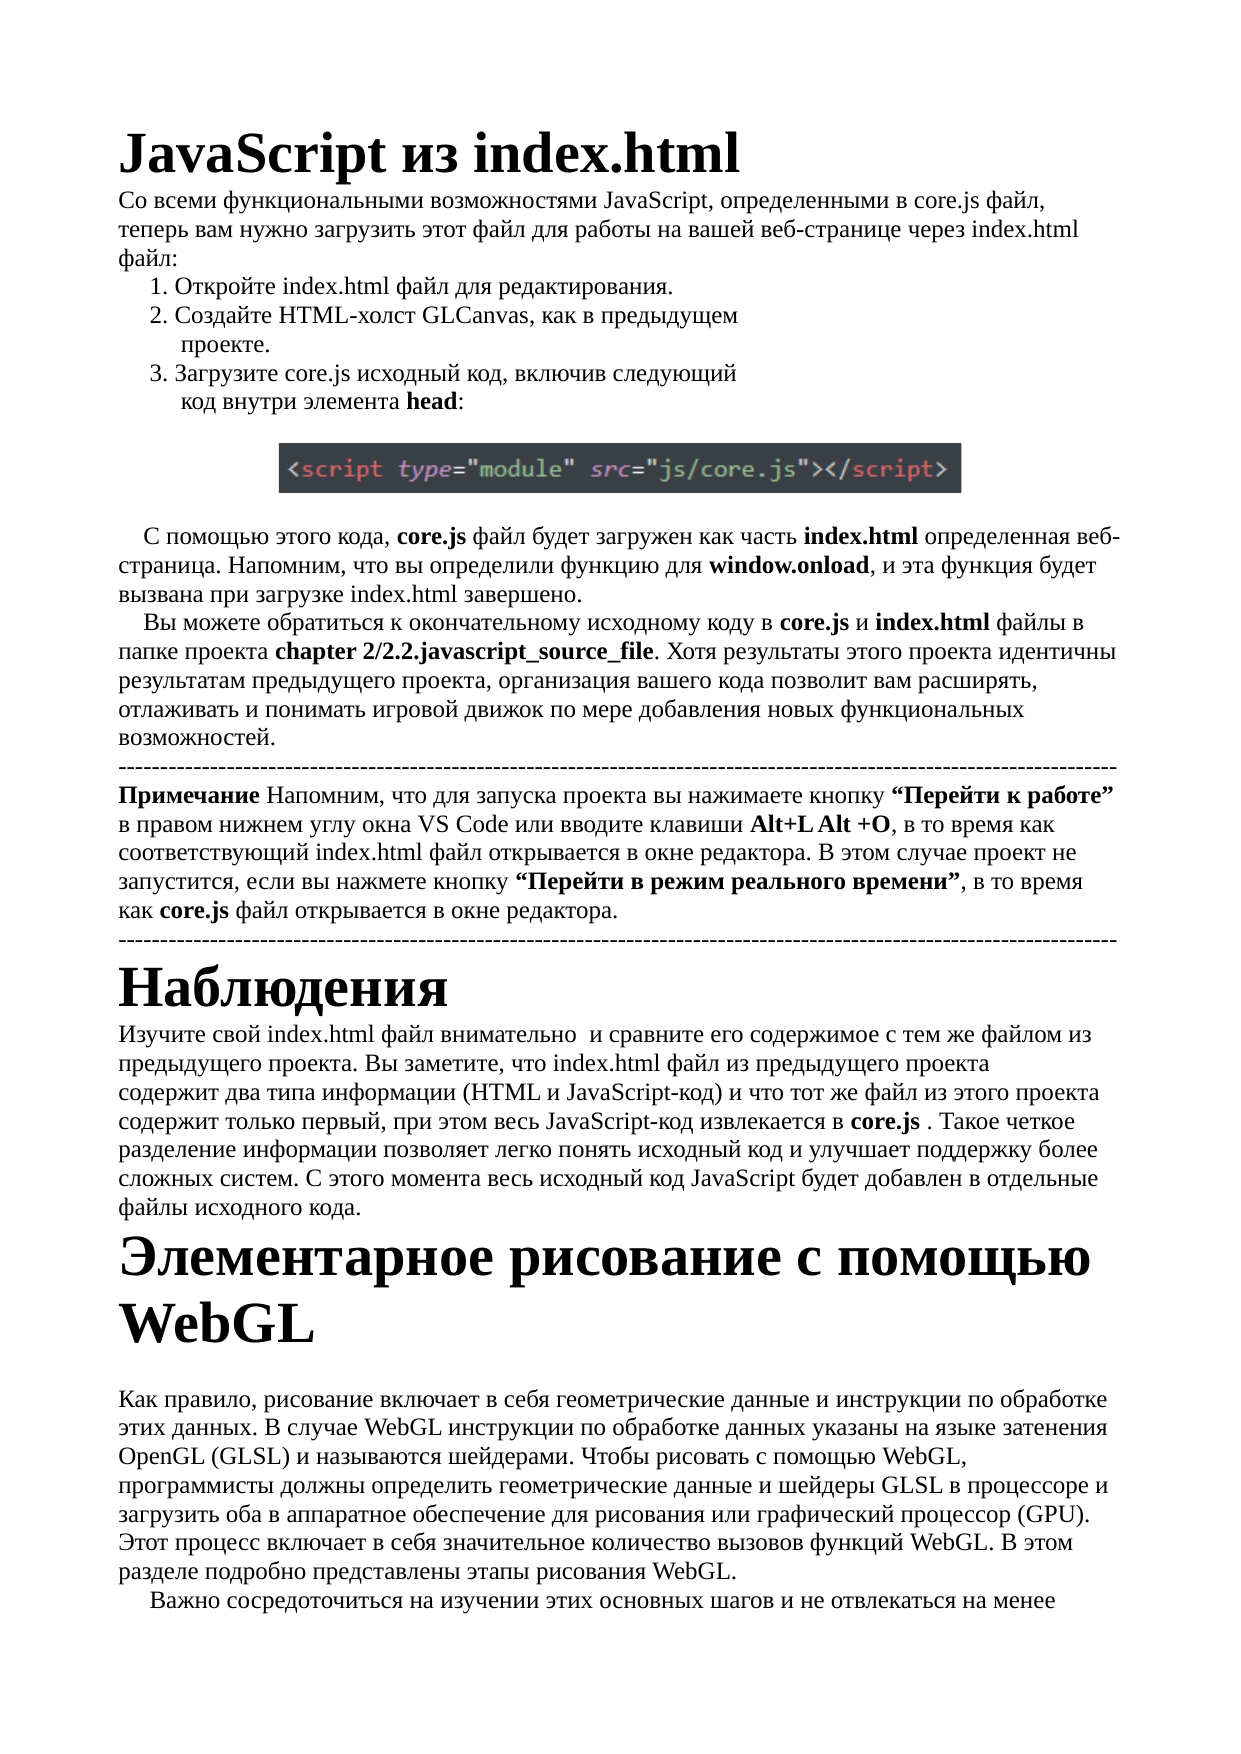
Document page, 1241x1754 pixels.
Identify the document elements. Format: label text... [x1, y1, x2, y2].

text С помощью этого кода, core.js файл будет загружен как часть index.html определенная веб-страница. Напомним, что вы определили функцию для window.onload, и эта функция будет вызвана при загрузке index.html завершено. [118, 521, 1122, 607]
text 2. Создайте HTML-холст GLCanvas, как в предыдущем [118, 300, 1122, 329]
text содержит два типа информации (HTML и JavaScript-код) и что тот же файл из этого проекта содержит только первый, при этом весь JavaScript-код извлекается в core.js . Такое четкое разделение информации позволяет легко понять исходный код и улучшает поддержку более сложных систем. С этого момента весь исходный код JavaScript будет добавлен в отдельные файлы исходного кода. [118, 1077, 1122, 1221]
text ------------------------------------------------------------------------------------------------------------------------ [118, 924, 1122, 952]
text Изучите свой index.html файл внимательно и сравните его содержимое с тем же файлом из [118, 1019, 1122, 1048]
text Со всеми функциональными возможностями JavaScript, определенными в core.js файл, теперь вам нужно загрузить этот файл для работы на вашей веб-странице через index.html файл: [118, 185, 1122, 271]
text предыдущего проекта. Вы заметите, что index.html файл из предыдущего проекта [118, 1048, 1122, 1077]
text Как правило, рисование включает в себя геометрические данные и инструкции по обработке этих данных. В случае WebGL инструкции по обработке данных указаны на языке затенения OpenGL (GLSL) и называются шейдерами. Чтобы рисовать с помощью WebGL, программисты должны определить геометрические данные и шейдеры GLSL в процессоре и загрузить оба в аппаратное обеспечение для рисования или графический процессор (GPU). Этот процесс включает в себя значительное количество вызовов функций WebGL. В этом разделе подробно представлены этапы рисования WebGL. [118, 1384, 1122, 1585]
text папке проекта chapter 2/2.2.javascript_source_file. Хотя результаты этого проекта идентичны результатам предыдущего проекта, организация вашего кода позволит вам расширять, отлаживать и понимать игровой движок по мере добавления новых функциональных возможностей. [118, 636, 1122, 751]
text ------------------------------------------------------------------------------------------------------------------------ [118, 751, 1122, 780]
text 3. Загрузите core.js исходный код, включив следующий [118, 358, 1122, 386]
text проекте. [118, 329, 1122, 358]
text Элементарное рисование с помощью WebGL [118, 1221, 1122, 1355]
picture [278, 443, 962, 493]
text Вы можете обратиться к окончательному исходному коду в core.js и index.html файлы в [118, 607, 1122, 636]
text 1. Откройте index.html файл для редактирования. [118, 271, 1122, 300]
text код внутри элемента head: [118, 386, 1122, 415]
text Наблюдения [118, 952, 1122, 1019]
text JavaScript из index.html [118, 118, 1122, 185]
text Важно сосредоточиться на изучении этих основных шагов и не отвлекаться на менее [118, 1585, 1122, 1614]
text Примечание Напомним, что для запуска проекта вы нажимаете кнопку “Перейти к работе” в правом нижнем углу окна VS Code или вводите клавиши Alt+L Alt +О, в то время как соответствующий index.html файл открывается в окне редактора. В этом случае проект не запустится, если вы нажмете кнопку “Перейти в режим реального времени”, в то время как core.js файл открывается в окне редактора. [118, 780, 1122, 924]
